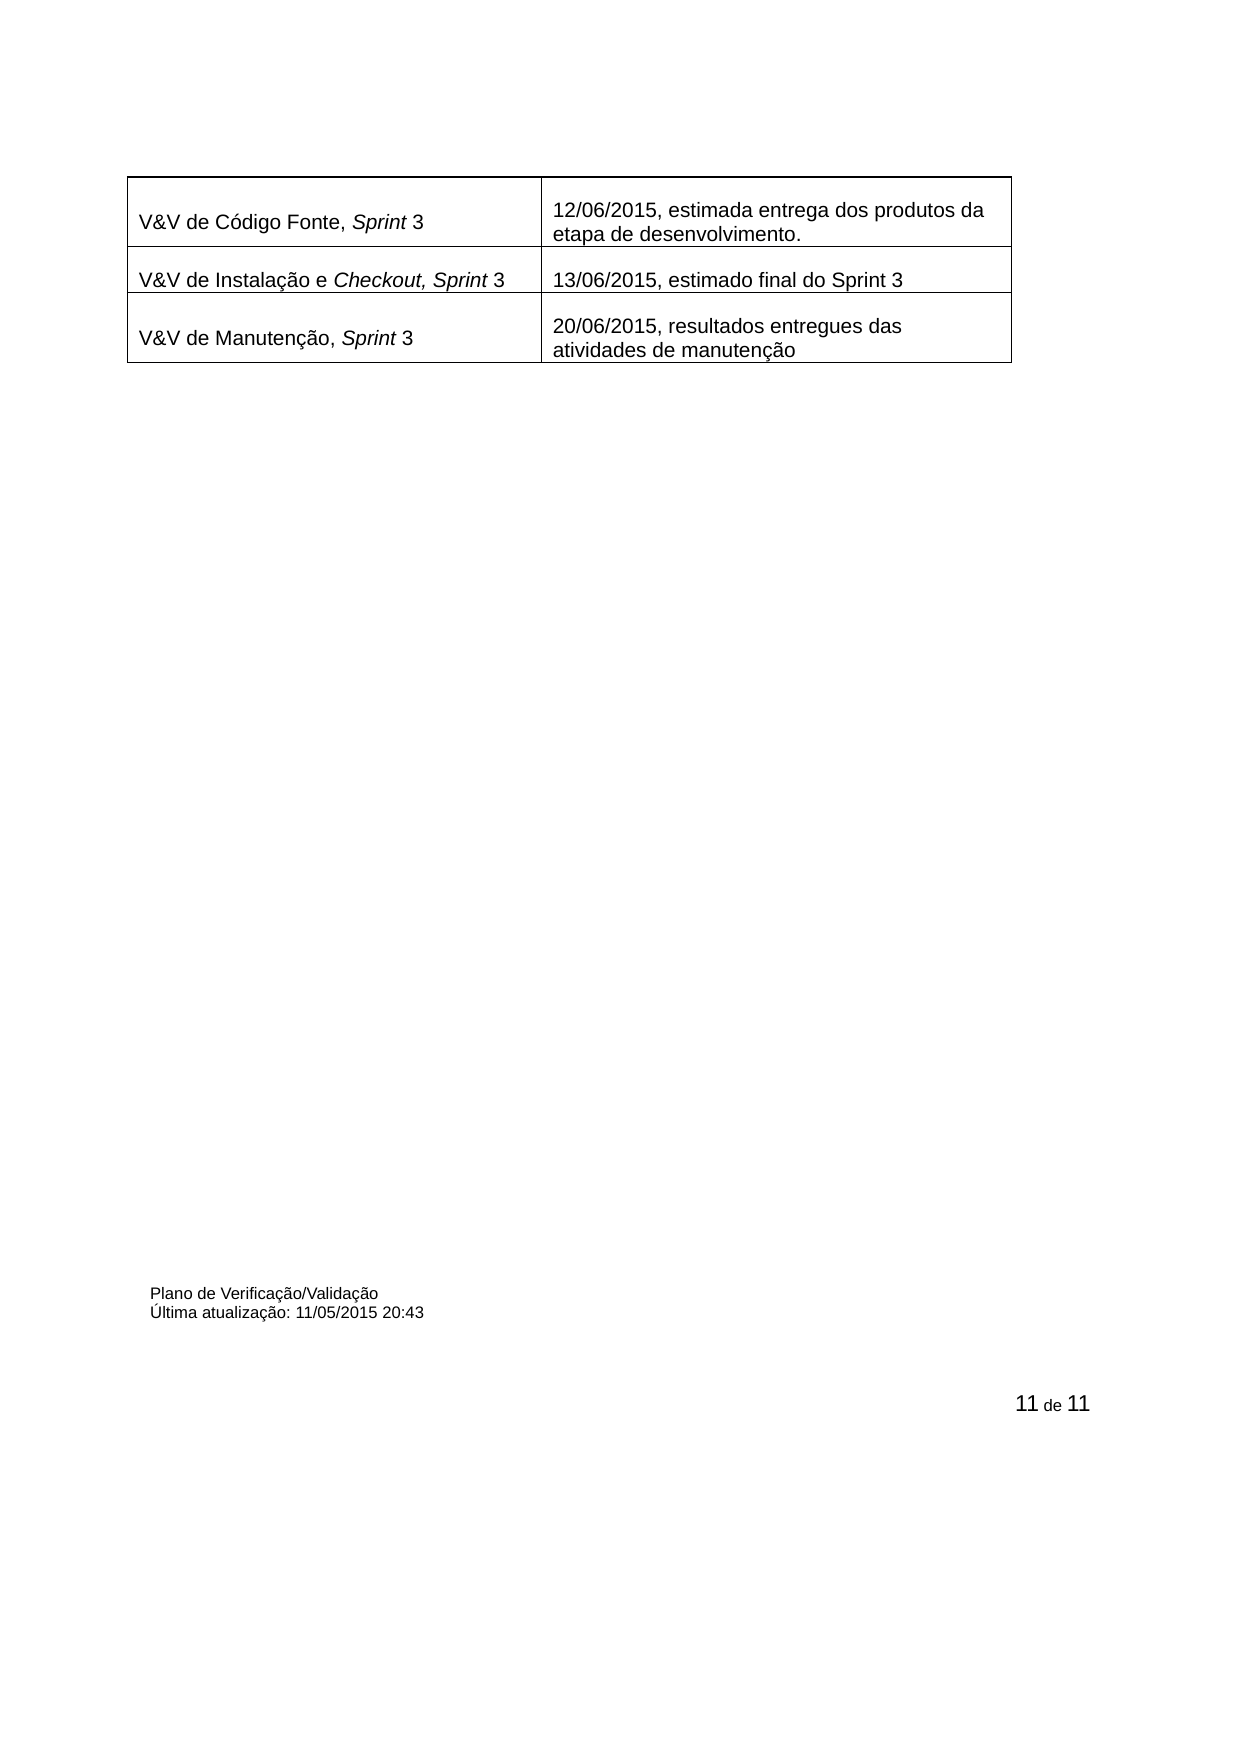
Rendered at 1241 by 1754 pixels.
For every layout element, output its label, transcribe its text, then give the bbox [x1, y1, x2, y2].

table_cell 13/06/2015, estimado final do Sprint 3 [542, 247, 1011, 292]
table_cell 12/06/2015, estimada entrega dos produtos da etapa de desenvolvimento. [542, 178, 1011, 246]
table_cell V&V de Manutenção, Sprint 3 [128, 293, 541, 362]
table_cell V&V de Código Fonte, Sprint 3 [128, 178, 541, 246]
table_cell V&V de Instalação e Checkout, Sprint 3 [128, 247, 541, 292]
table_cell 20/06/2015, resultados entregues das atividades de manutenção [542, 293, 1011, 362]
